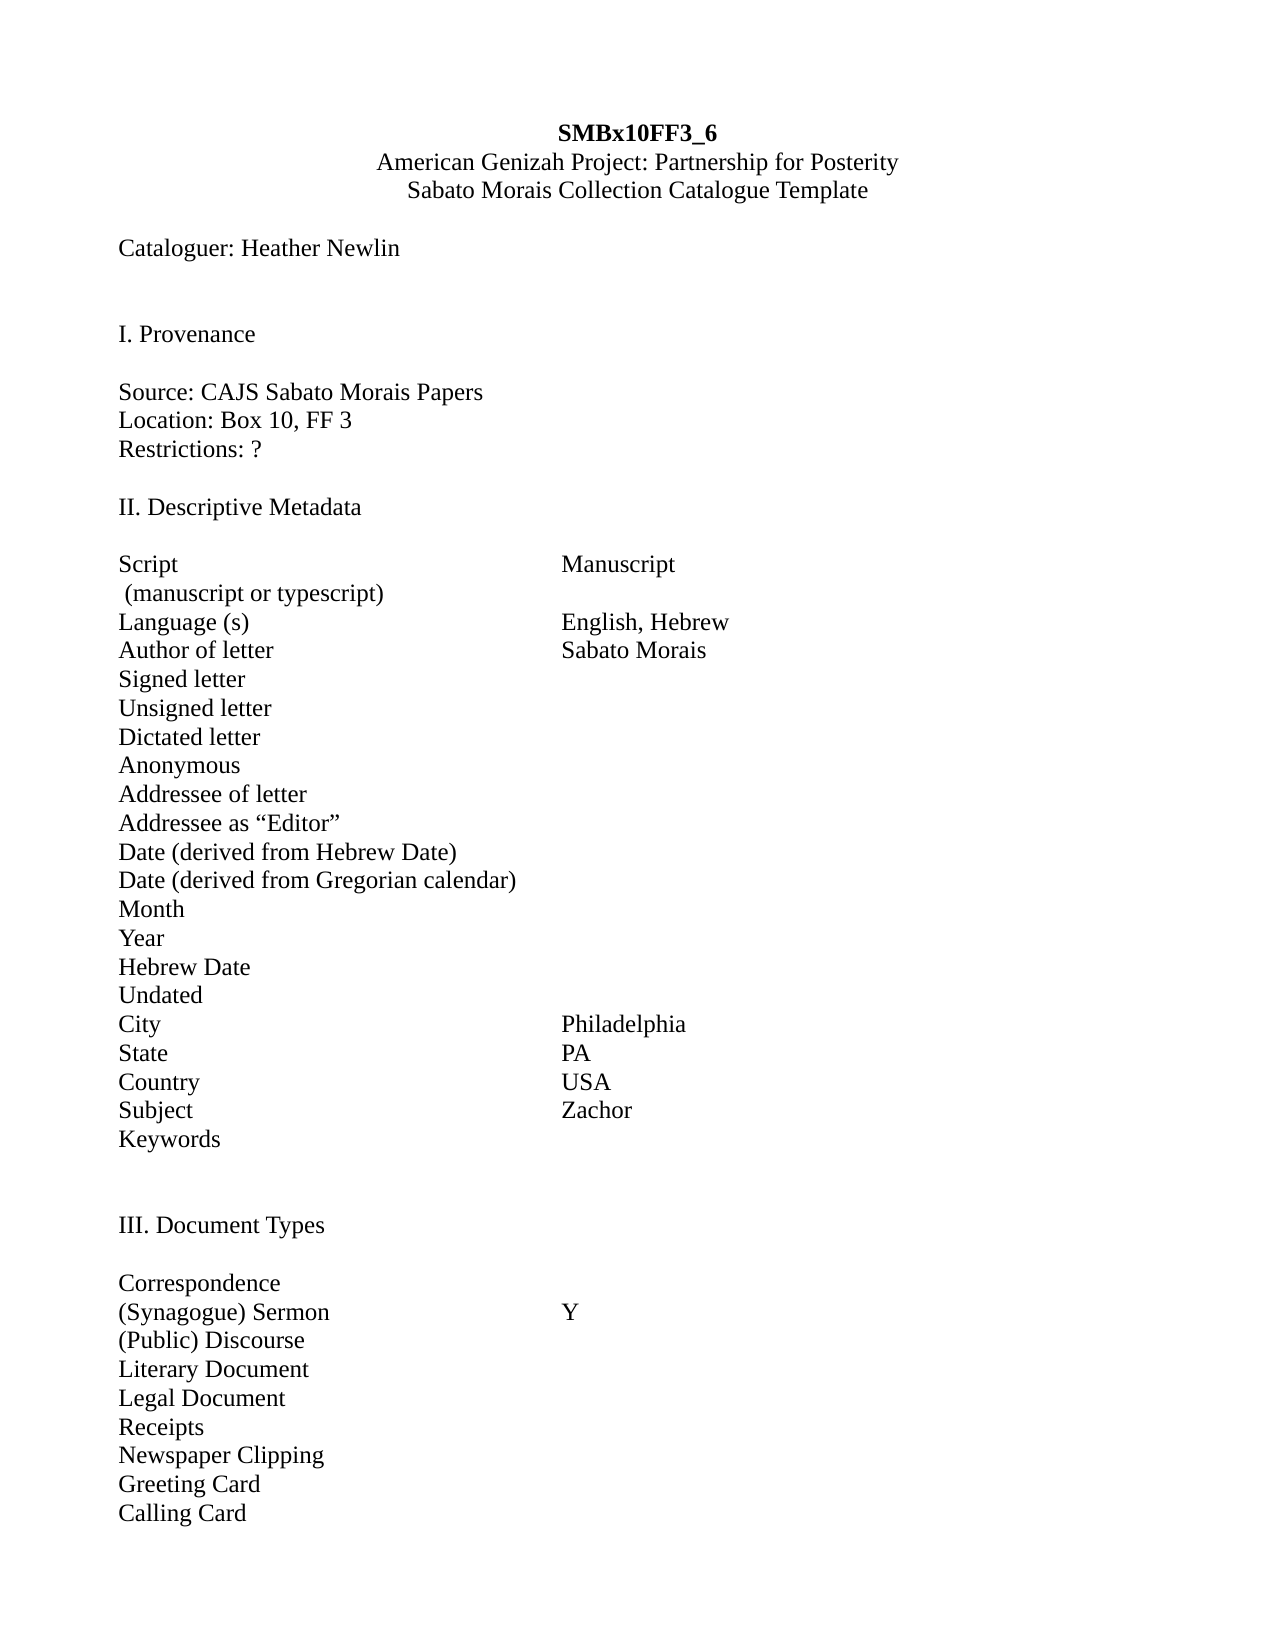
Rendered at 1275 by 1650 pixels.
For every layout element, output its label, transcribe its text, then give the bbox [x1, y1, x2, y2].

text Receipts [118, 1412, 1157, 1441]
text III. Document Types [118, 1211, 1157, 1239]
text Greeting Card [118, 1469, 1157, 1498]
text Restrictions: ? [118, 434, 1157, 463]
text Date (derived from Gregorian calendar) [118, 866, 1157, 894]
text Legal Document [118, 1383, 1157, 1412]
text Subject Zachor [118, 1096, 1157, 1124]
text Correspondence [118, 1268, 1157, 1297]
text Cataloguer: Heather Newlin [118, 233, 1157, 262]
text Newspaper Clipping [118, 1441, 1157, 1469]
text Addressee of letter [118, 779, 1157, 808]
text Signed letter [118, 664, 1157, 693]
text Script Manuscript [118, 549, 1157, 578]
text SMBx10FF3_6 [118, 118, 1157, 147]
text Keywords [118, 1124, 1157, 1153]
text Country USA [118, 1067, 1157, 1096]
text American Genizah Project: Partnership for Posterity [118, 147, 1157, 176]
text Literary Document [118, 1354, 1157, 1383]
text Sabato Morais Collection Catalogue Template [118, 176, 1157, 204]
text (Public) Discourse [118, 1326, 1157, 1354]
text Unsigned letter [118, 693, 1157, 722]
text State PA [118, 1038, 1157, 1067]
text Date (derived from Hebrew Date) [118, 837, 1157, 866]
text City Philadelphia [118, 1009, 1157, 1038]
text (Synagogue) Sermon Y [118, 1297, 1157, 1326]
text Undated [118, 981, 1157, 1009]
text Year [118, 923, 1157, 952]
text Hebrew Date [118, 952, 1157, 981]
text II. Descriptive Metadata [118, 492, 1157, 521]
text Location: Box 10, FF 3 [118, 406, 1157, 434]
text Addressee as “Editor” [118, 808, 1157, 837]
text Language (s) English, Hebrew [118, 607, 1157, 636]
text Anonymous [118, 751, 1157, 779]
text Calling Card [118, 1498, 1157, 1527]
text Author of letter Sabato Morais [118, 636, 1157, 664]
text I. Provenance [118, 319, 1157, 348]
text Month [118, 894, 1157, 923]
text Source: CAJS Sabato Morais Papers [118, 377, 1157, 406]
text Dictated letter [118, 722, 1157, 751]
text (manuscript or typescript) [118, 578, 1157, 607]
